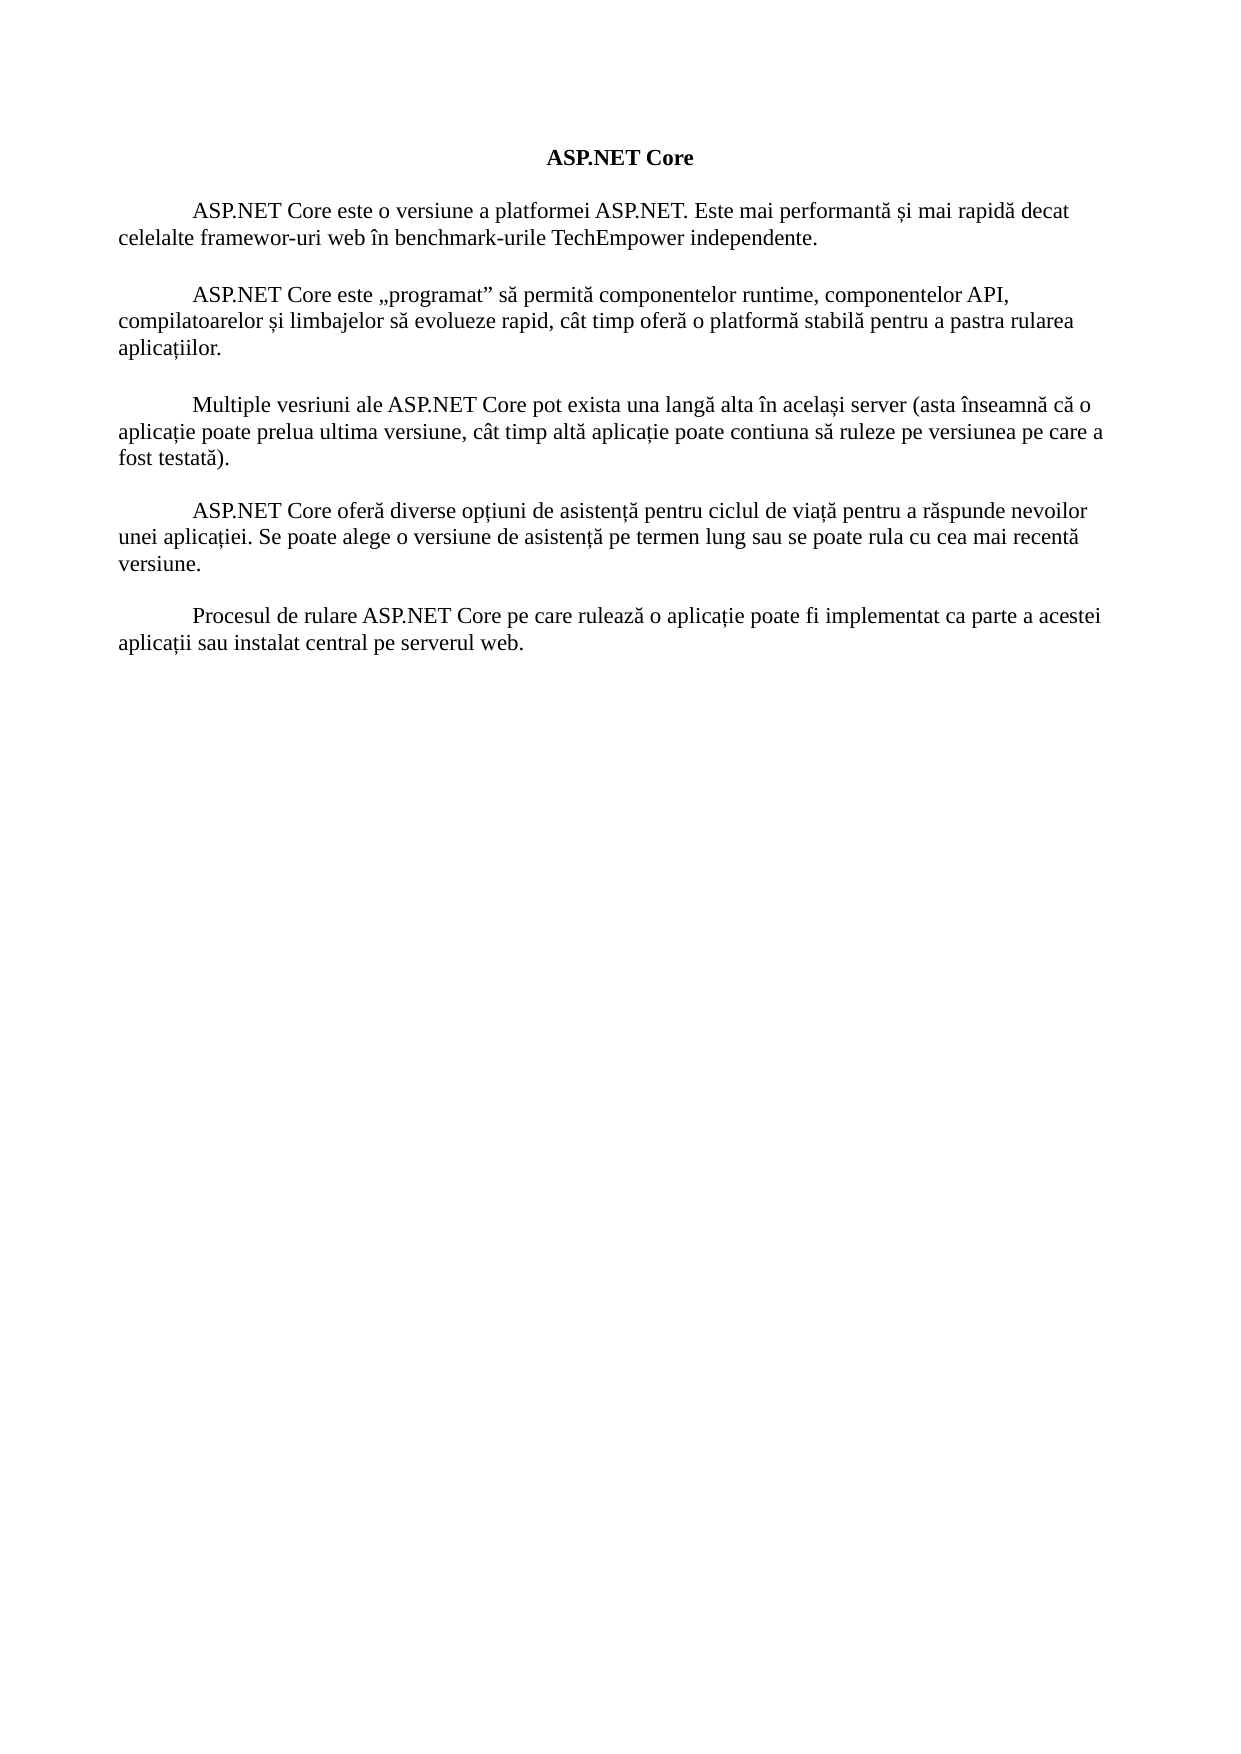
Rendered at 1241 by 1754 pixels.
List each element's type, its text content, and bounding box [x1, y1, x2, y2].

text ASP.NET Core oferă diverse opțiuni de asistență pentru ciclul de viață pentru a răspunde nevoilor unei aplicației. Se poate alege o versiune de asistență pe termen lung sau se poate rula cu cea mai recentă versiune. [118, 497, 1122, 576]
text ASP.NET Core [118, 144, 1122, 171]
text ASP.NET Core este „programat” să permită componentelor runtime, componentelor API, compilatoarelor și limbajelor să evolueze rapid, cât timp oferă o platformă stabilă pentru a pastra rularea aplicațiilor. [118, 281, 1122, 360]
text ASP.NET Core este o versiune a platformei ASP.NET. Este mai performantă și mai rapidă decat celelalte framewor-uri web în benchmark-urile TechEmpower independente. [118, 197, 1122, 250]
text Procesul de rulare ASP.NET Core pe care rulează o aplicație poate fi implementat ca parte a acestei aplicații sau instalat central pe serverul web. [118, 602, 1122, 655]
text Multiple vesriuni ale ASP.NET Core pot exista una langă alta în același server (asta înseamnă că o aplicație poate prelua ultima versiune, cât timp altă aplicație poate contiuna să ruleze pe versiunea pe care a fost testată). [118, 391, 1122, 471]
